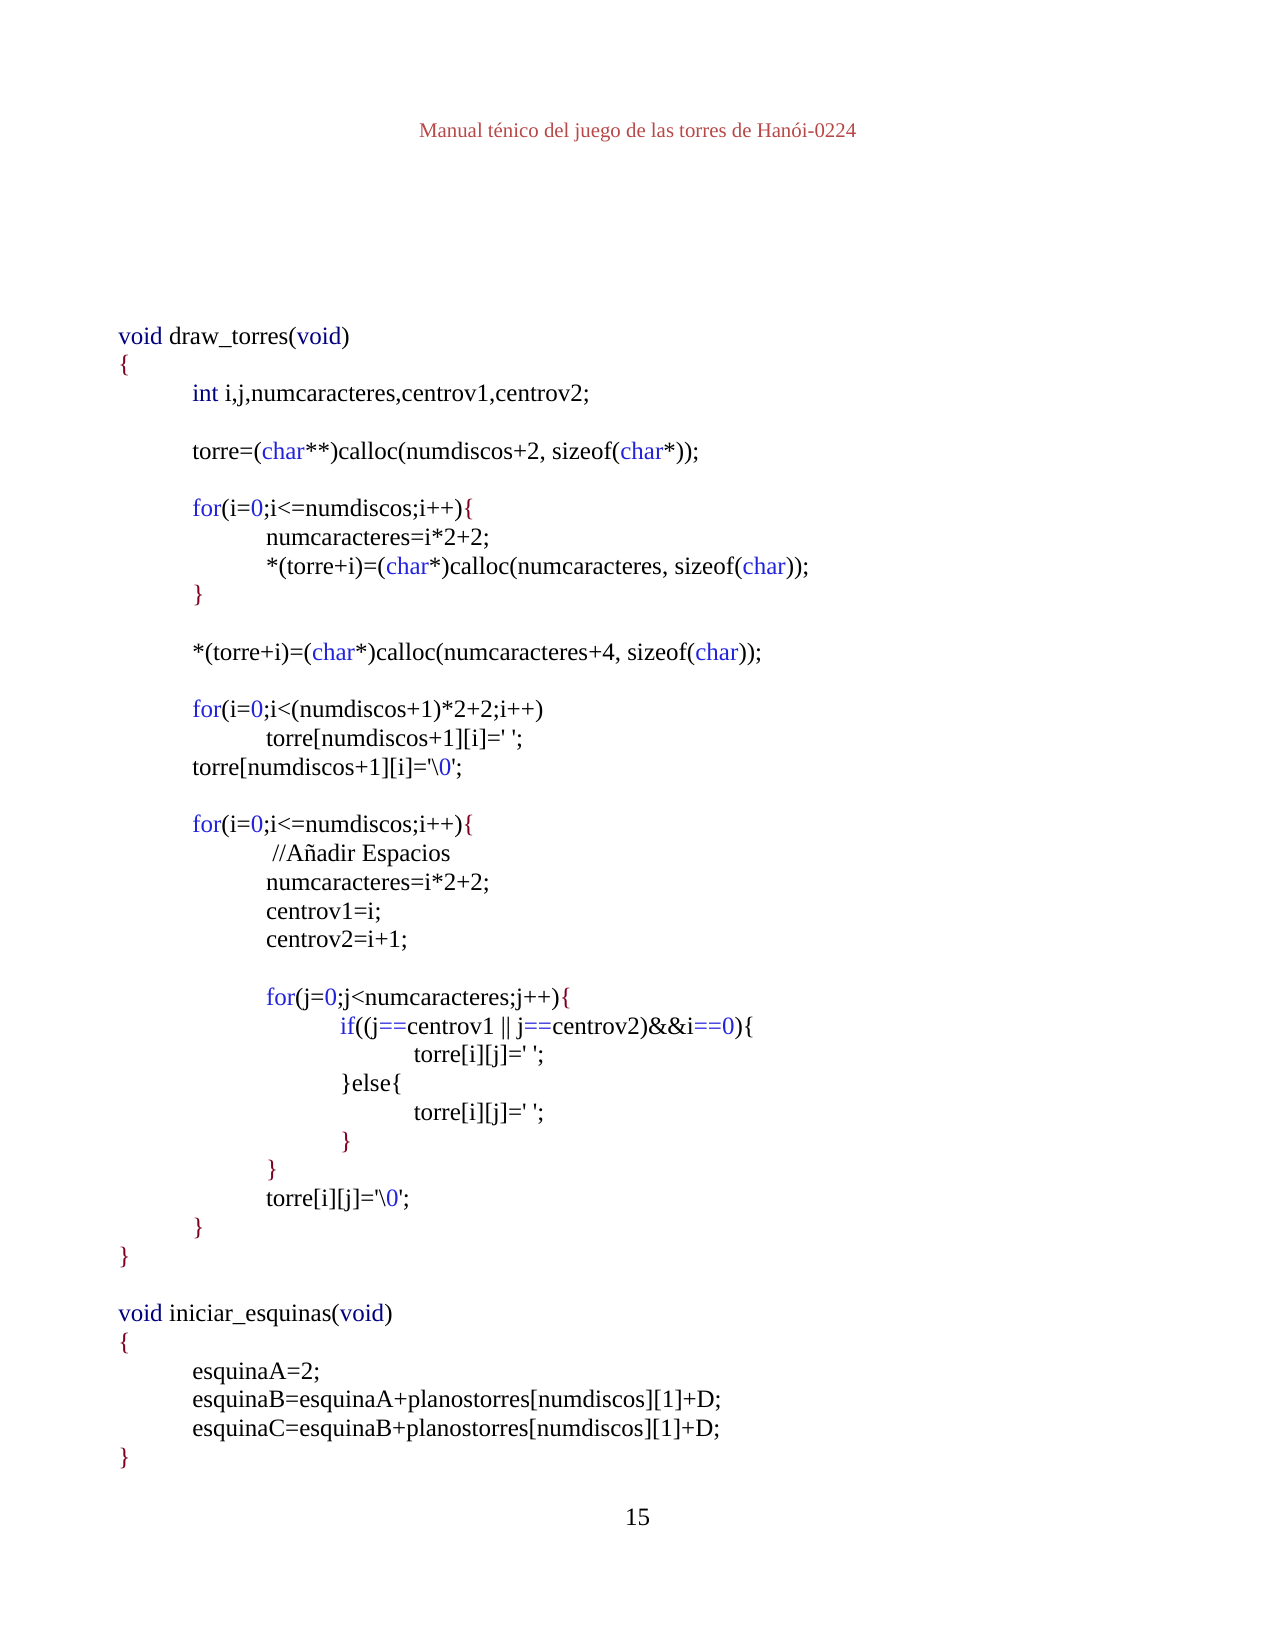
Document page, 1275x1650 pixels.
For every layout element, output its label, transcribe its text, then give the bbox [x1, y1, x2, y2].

text } [118, 1442, 1157, 1471]
text esquinaA=2; [118, 1356, 1157, 1384]
text numcaracteres=i*2+2; [118, 867, 1157, 896]
text { [118, 349, 1157, 378]
text void draw_torres(void) [118, 321, 1157, 349]
text *(torre+i)=(char*)calloc(numcaracteres+4, sizeof(char)); [118, 637, 1157, 666]
text int i,j,numcaracteres,centrov1,centrov2; [118, 378, 1157, 407]
text numcaracteres=i*2+2; [118, 522, 1157, 551]
text centrov1=i; [118, 896, 1157, 924]
text torre[numdiscos+1][i]='\0'; [118, 752, 1157, 781]
text for(i=0;i<=numdiscos;i++){ [118, 493, 1157, 522]
text } [118, 1154, 1157, 1183]
text centrov2=i+1; [118, 924, 1157, 953]
text }else{ [118, 1068, 1157, 1097]
text *(torre+i)=(char*)calloc(numcaracteres, sizeof(char)); [118, 551, 1157, 579]
text for(i=0;i<(numdiscos+1)*2+2;i++) [118, 694, 1157, 723]
text } [118, 1126, 1157, 1154]
text esquinaC=esquinaB+planostorres[numdiscos][1]+D; [118, 1413, 1157, 1442]
text //Añadir Espacios [118, 838, 1157, 867]
text } [118, 1212, 1157, 1241]
text torre[i][j]='\0'; [118, 1183, 1157, 1212]
text torre[i][j]=' '; [118, 1039, 1157, 1068]
text esquinaB=esquinaA+planostorres[numdiscos][1]+D; [118, 1384, 1157, 1413]
text torre[numdiscos+1][i]=' '; [118, 723, 1157, 752]
text } [118, 579, 1157, 608]
text if((j==centrov1 || j==centrov2)&&i==0){ [118, 1011, 1157, 1039]
text } [118, 1241, 1157, 1269]
text { [118, 1327, 1157, 1356]
text torre=(char**)calloc(numdiscos+2, sizeof(char*)); [118, 436, 1157, 464]
text for(i=0;i<=numdiscos;i++){ [118, 809, 1157, 838]
text for(j=0;j<numcaracteres;j++){ [118, 982, 1157, 1011]
text void iniciar_esquinas(void) [118, 1298, 1157, 1327]
text torre[i][j]=' '; [118, 1097, 1157, 1126]
